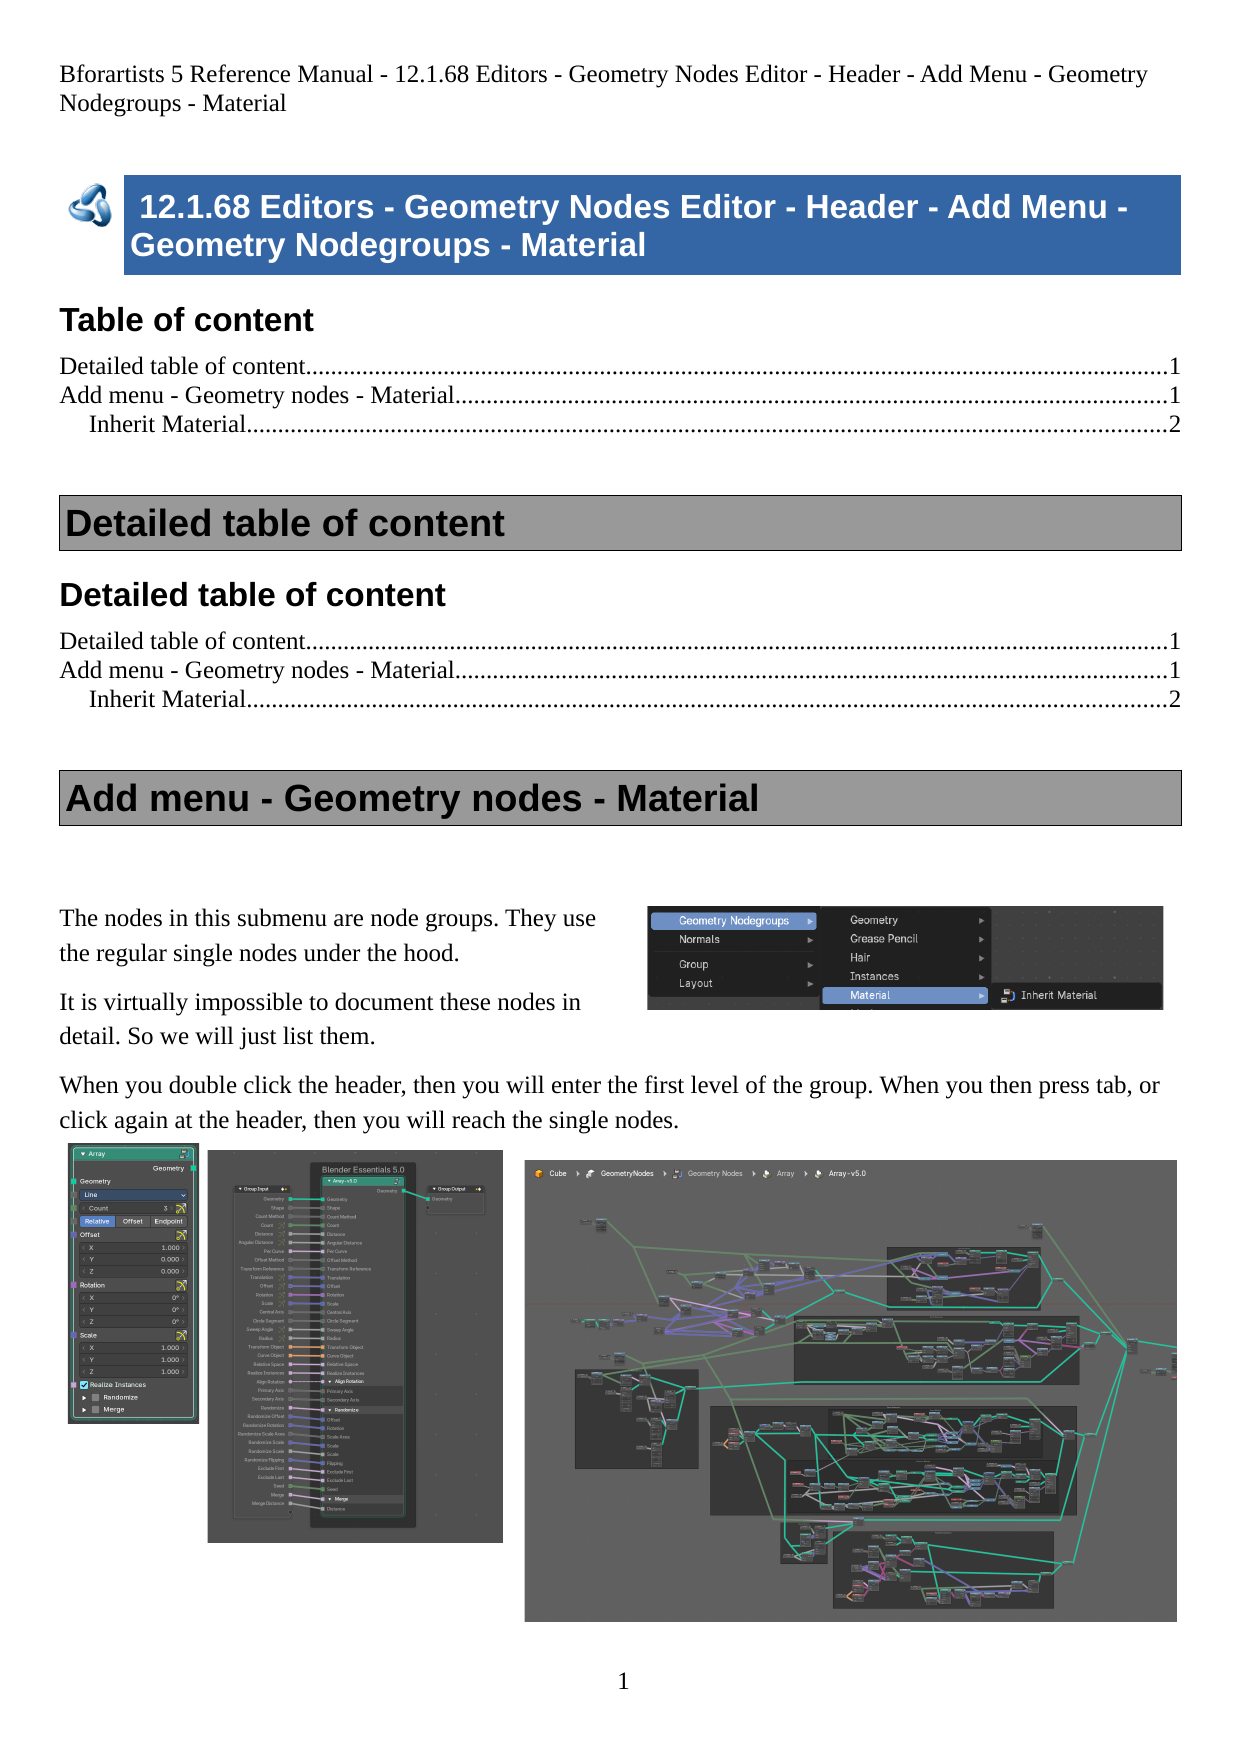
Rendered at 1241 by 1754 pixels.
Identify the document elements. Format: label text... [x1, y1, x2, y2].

text Detailed table of content 1 [59, 351, 1181, 380]
table_header [59, 175, 124, 275]
text When you double click the header, then you will enter the first level of the group. When you then press tab, or click again at the header, then you will reach the single nodes. [59, 1070, 1181, 1133]
picture [647, 906, 1164, 1010]
text It is virtually impossible to document these nodes in detail. So we will just list them. [59, 987, 1181, 1050]
subtitle Table of content [59, 300, 1181, 339]
text Add menu - Geometry nodes - Material 1 [59, 380, 1181, 409]
picture [65, 180, 114, 230]
text Add menu - Geometry nodes - Material 1 [59, 655, 1181, 684]
table_header 12.1.68 Editors - Geometry Nodes Editor - Header - Add Menu - Geometry Nodegroups - Material [124, 175, 1181, 275]
text Inherit Material 2 [88, 684, 1181, 713]
table_header Add menu - Geometry nodes - Material [60, 771, 1181, 825]
picture [524, 1160, 1177, 1622]
subtitle Detailed table of content [59, 575, 1181, 614]
text Detailed table of content 1 [59, 626, 1181, 655]
picture [67, 1143, 200, 1424]
table_header Detailed table of content [60, 496, 1181, 550]
text The nodes in this submenu are node groups. They use the regular single nodes under the hood. [59, 903, 1181, 966]
picture [207, 1150, 503, 1543]
text Inherit Material 2 [88, 409, 1181, 438]
